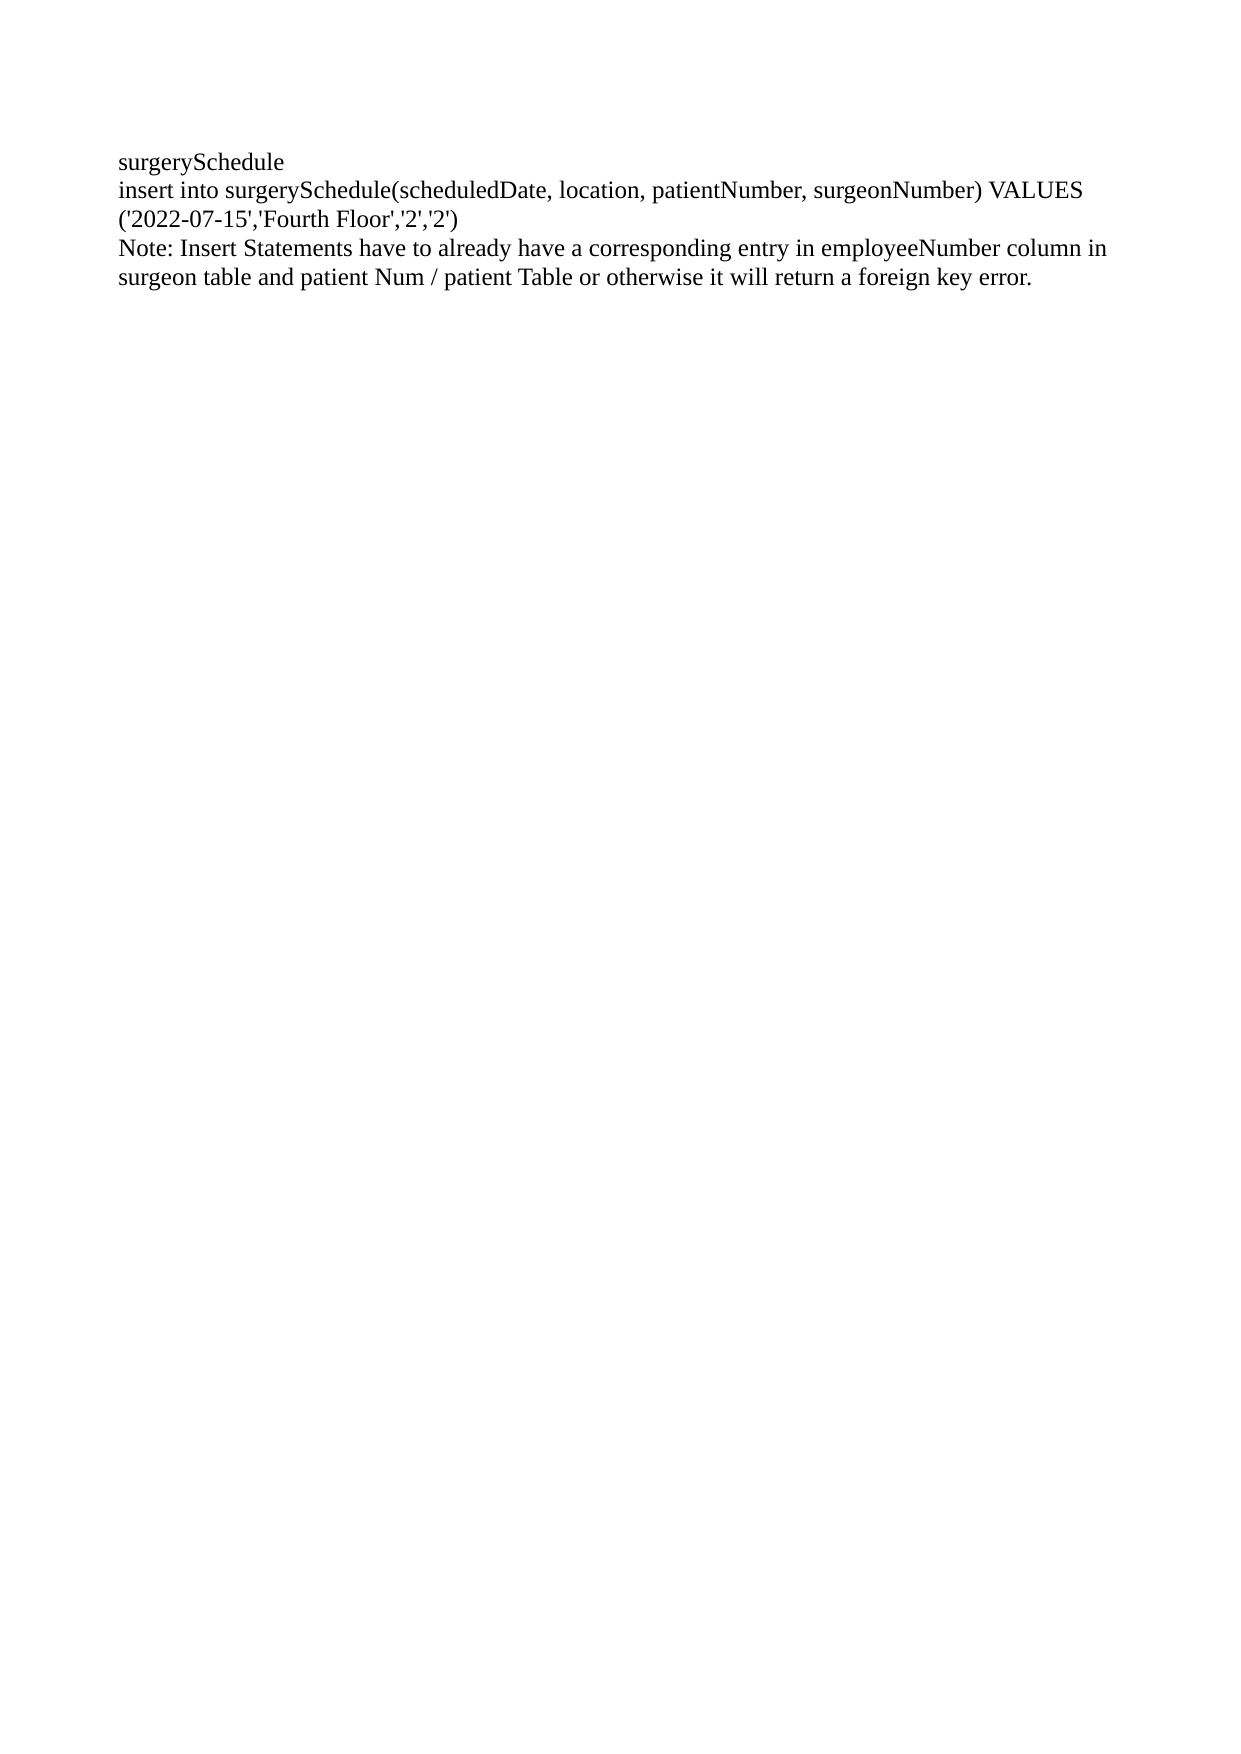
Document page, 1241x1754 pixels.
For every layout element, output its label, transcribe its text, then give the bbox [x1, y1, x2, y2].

text insert into surgerySchedule(scheduledDate, location, patientNumber, surgeonNumber) VALUES ('2022-07-15','Fourth Floor','2','2') [118, 176, 1122, 233]
text surgerySchedule [118, 147, 1122, 176]
text Note: Insert Statements have to already have a corresponding entry in employeeNumber column in surgeon table and patient Num / patient Table or otherwise it will return a foreign key error. [118, 233, 1122, 291]
